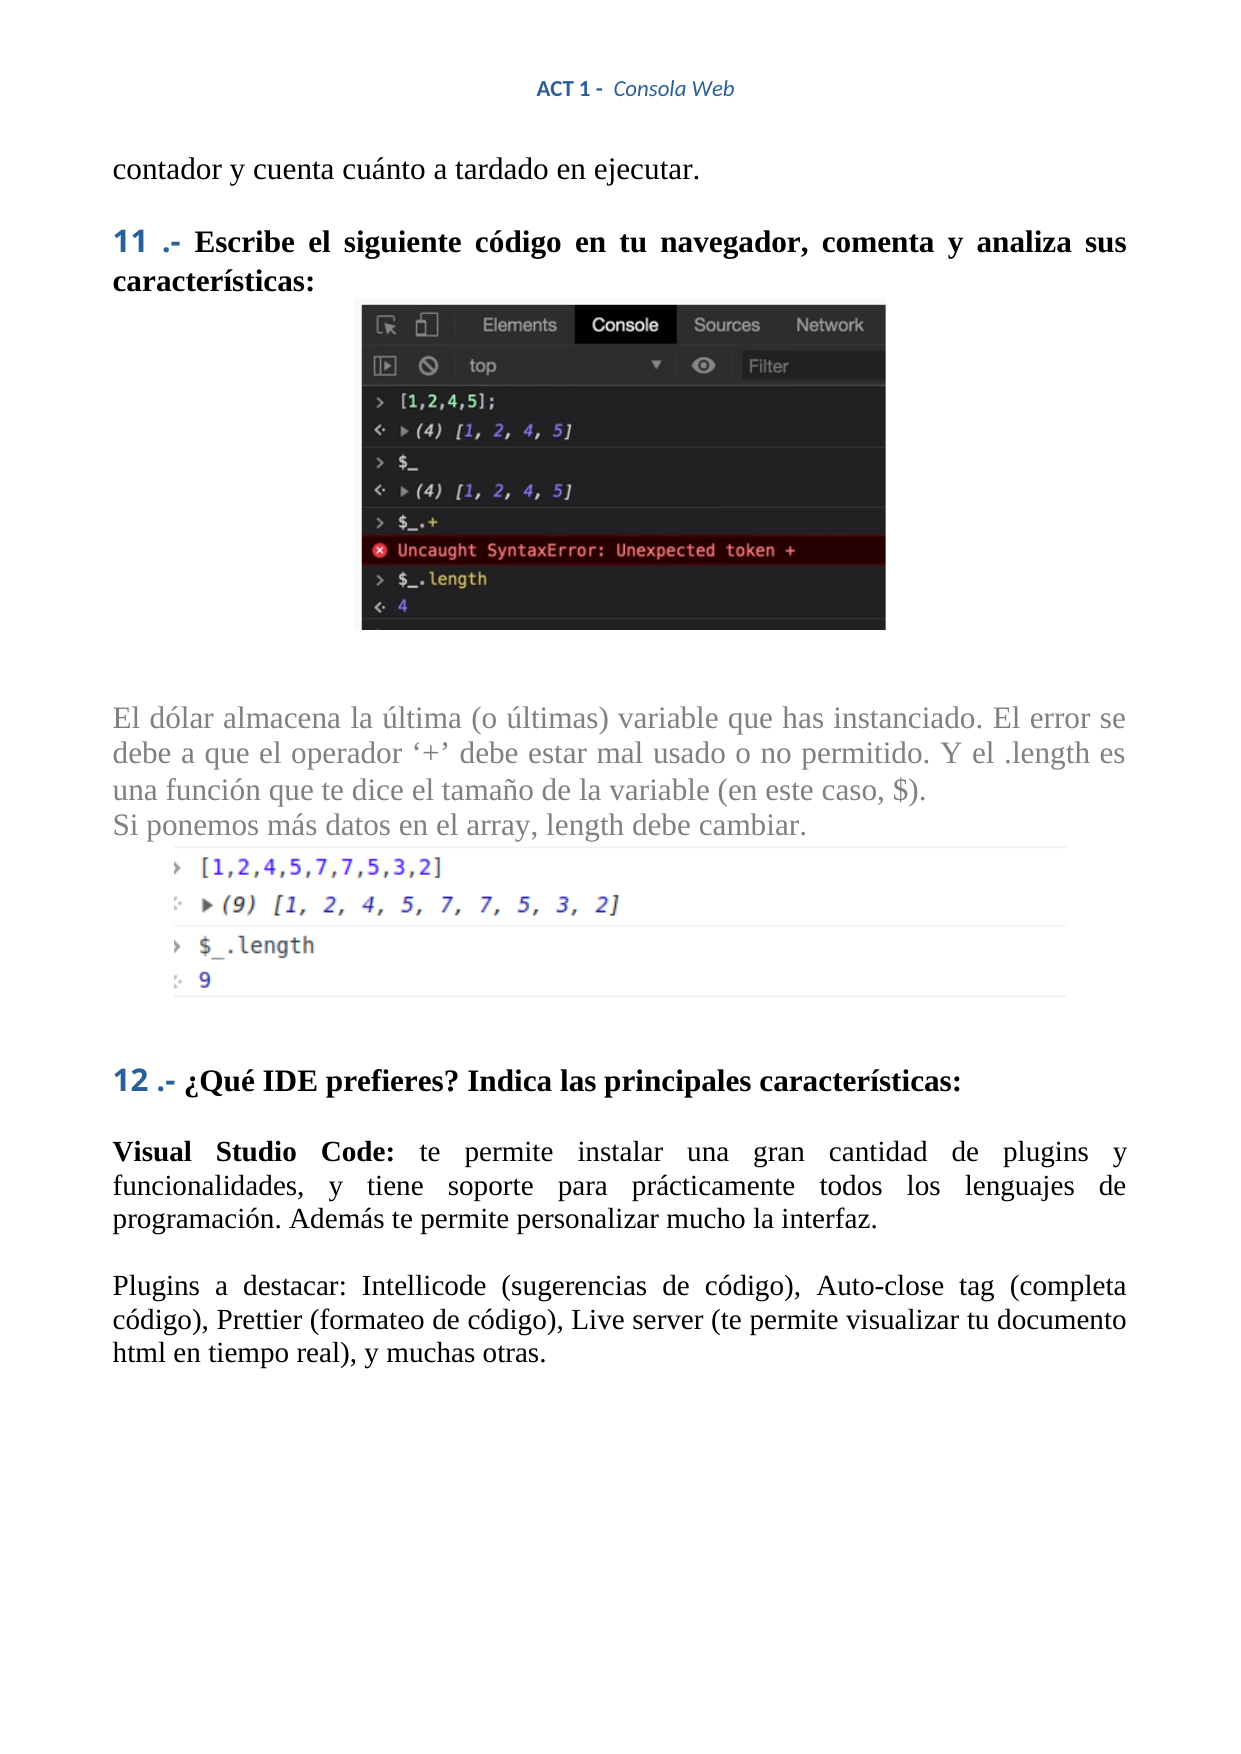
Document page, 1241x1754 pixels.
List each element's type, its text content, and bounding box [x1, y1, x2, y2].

picture [174, 842, 1067, 999]
text Si ponemos más datos en el array, length debe cambiar. [112, 807, 1128, 843]
text Visual Studio Code: te permite instalar una gran cantidad de plugins y funcionalidades, y tiene soporte para prácticamente todos los lenguajes de programación. Además te permite personalizar mucho la interfaz. [112, 1134, 1128, 1235]
text 11 .- Escribe el siguiente código en tu navegador, comenta y analiza sus características: [112, 219, 1128, 298]
text El dólar almacena la última (o últimas) variable que has instanciado. El error se debe a que el operador ‘+’ debe estar mal usado o no permitido. Y el .length es una función que te dice el tamaño de la variable (en este caso, $). [112, 699, 1128, 807]
text Plugins a destacar: Intellicode (sugerencias de código), Auto-close tag (completa código), Prettier (formateo de código), Live server (te permite visualizar tu documento html en tiempo real), y muchas otras. [112, 1268, 1128, 1369]
text contador y cuenta cuánto a tardado en ejecutar. [112, 150, 1128, 186]
picture [354, 298, 886, 630]
text 12 .- ¿Qué IDE prefieres? Indica las principales características: [112, 1058, 1128, 1101]
